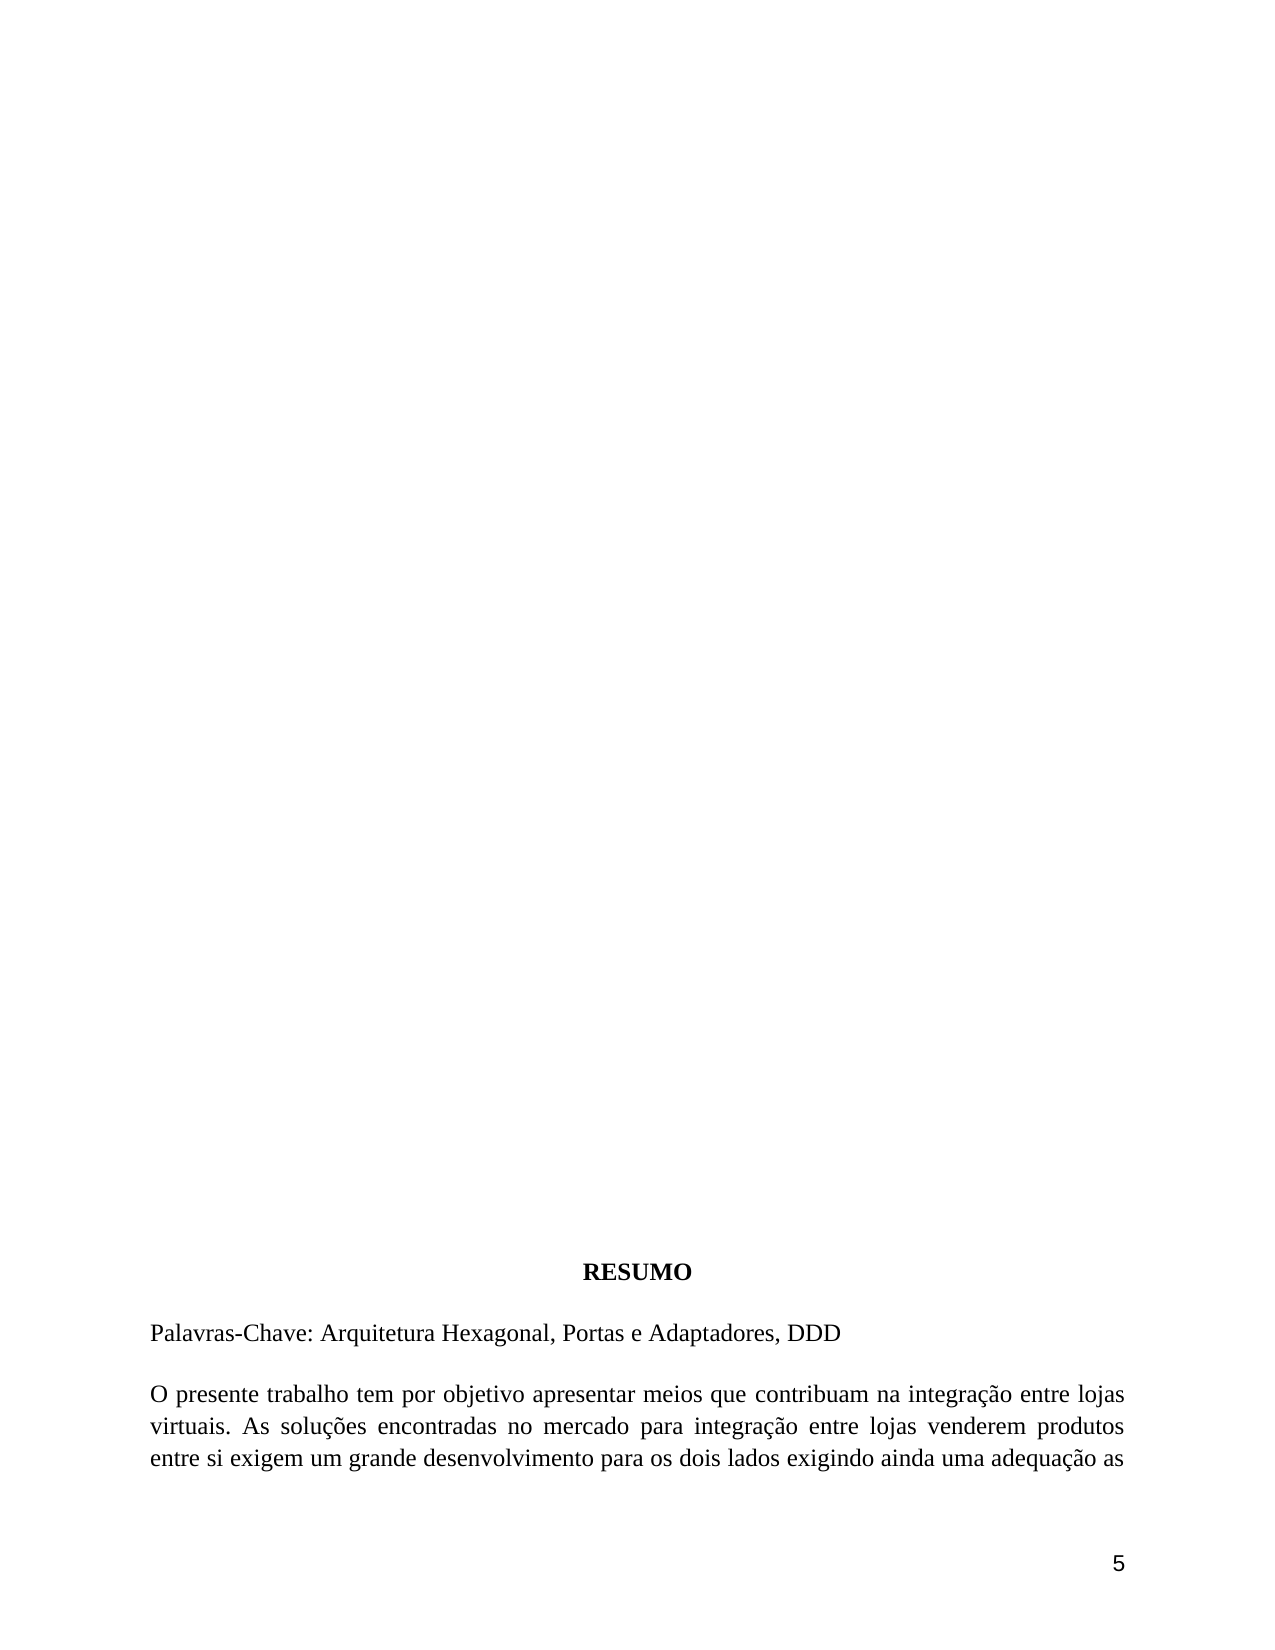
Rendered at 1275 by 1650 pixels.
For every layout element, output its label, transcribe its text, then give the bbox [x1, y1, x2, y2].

text O presente trabalho tem por objetivo apresentar meios que contribuam na integração entre lojas virtuais. As soluções encontradas no mercado para integração entre lojas venderem produtos entre si exigem um grande desenvolvimento para os dois lados exigindo ainda uma adequação as [150, 1380, 1125, 1471]
text RESUMO [150, 1258, 1125, 1286]
text Palavras-Chave: Arquitetura Hexagonal, Portas e Adaptadores, DDD [150, 1319, 1125, 1347]
